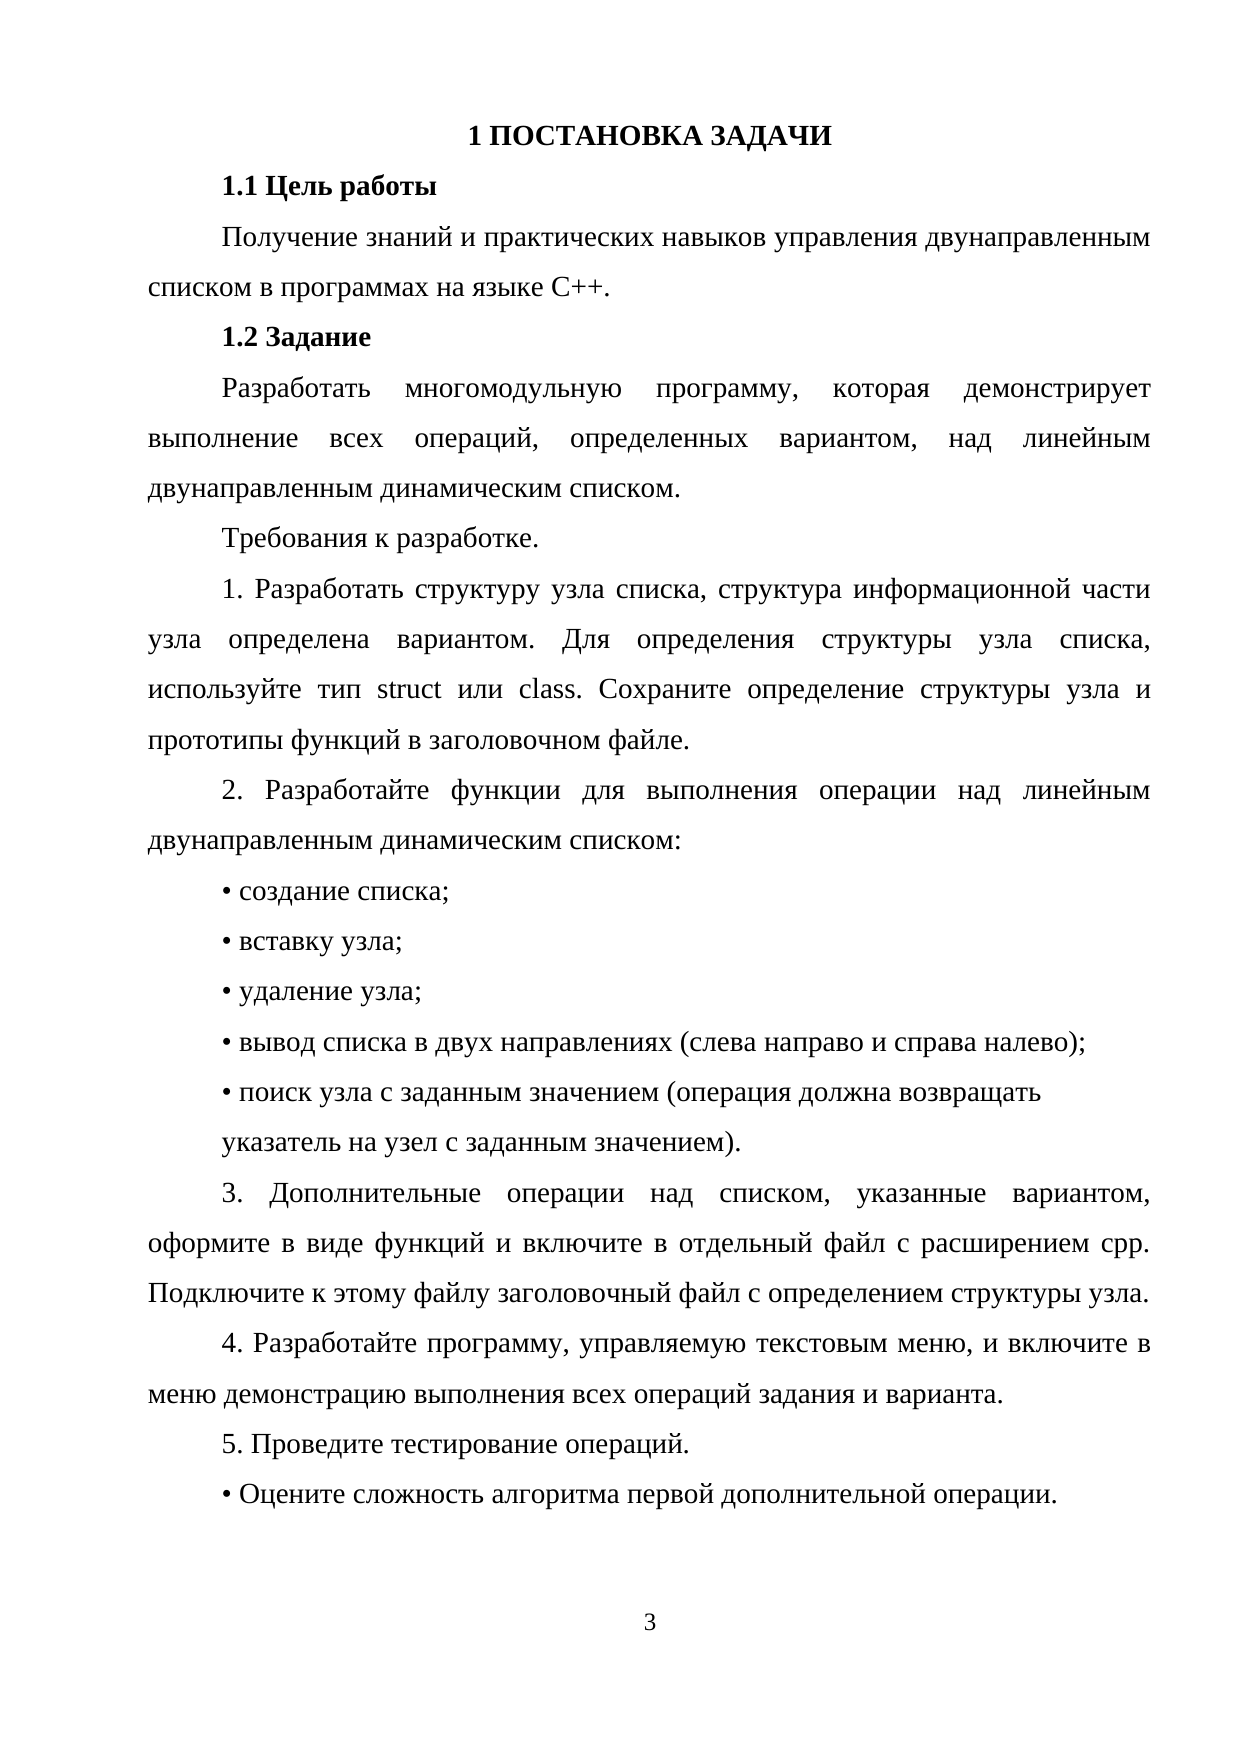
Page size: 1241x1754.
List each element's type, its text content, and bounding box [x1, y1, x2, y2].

text Требования к разработке. [148, 521, 1152, 554]
text • Оцените сложность алгоритма первой дополнительной операции. [148, 1477, 1152, 1510]
text 1 ПОСТАНОВКА ЗАДАЧИ [148, 118, 1152, 152]
text • удаление узла; [148, 973, 1152, 1007]
text 2. Разработайте функции для выполнения операции над линейным двунаправленным динамическим списком: [148, 772, 1152, 856]
text • вывод списка в двух направлениях (слева направо и справа налево); [148, 1024, 1152, 1057]
text • создание списка; [148, 873, 1152, 906]
text указатель на узел с заданным значением). [148, 1124, 1152, 1158]
text • вставку узла; [148, 923, 1152, 957]
text 4. Разработайте программу, управляемую текстовым меню, и включите в меню демонстрацию выполнения всех операций задания и варианта. [148, 1326, 1152, 1409]
text 5. Проведите тестирование операций. [148, 1426, 1152, 1460]
text • поиск узла с заданным значением (операция должна возвращать [148, 1074, 1152, 1108]
text Получение знаний и практических навыков управления двунаправленным списком в программах на языке С++. [148, 219, 1152, 303]
text 3. Дополнительные операции над списком, указанные вариантом, оформите в виде функций и включите в отдельный файл с расширением cpp. Подключите к этому файлу заголовочный файл с определением структуры узла. [148, 1175, 1152, 1309]
text Разработать многомодульную программу, которая демонстрирует выполнение всех операций, определенных вариантом, над линейным двунаправленным динамическим списком. [148, 370, 1152, 504]
text 1.1 Цель работы [148, 168, 1152, 202]
text 1. Разработать структуру узла списка, структура информационной части узла определена вариантом. Для определения структуры узла списка, используйте тип struct или class. Сохраните определение структуры узла и прототипы функций в заголовочном файле. [148, 571, 1152, 755]
text 1.2 Задание [148, 319, 1152, 353]
